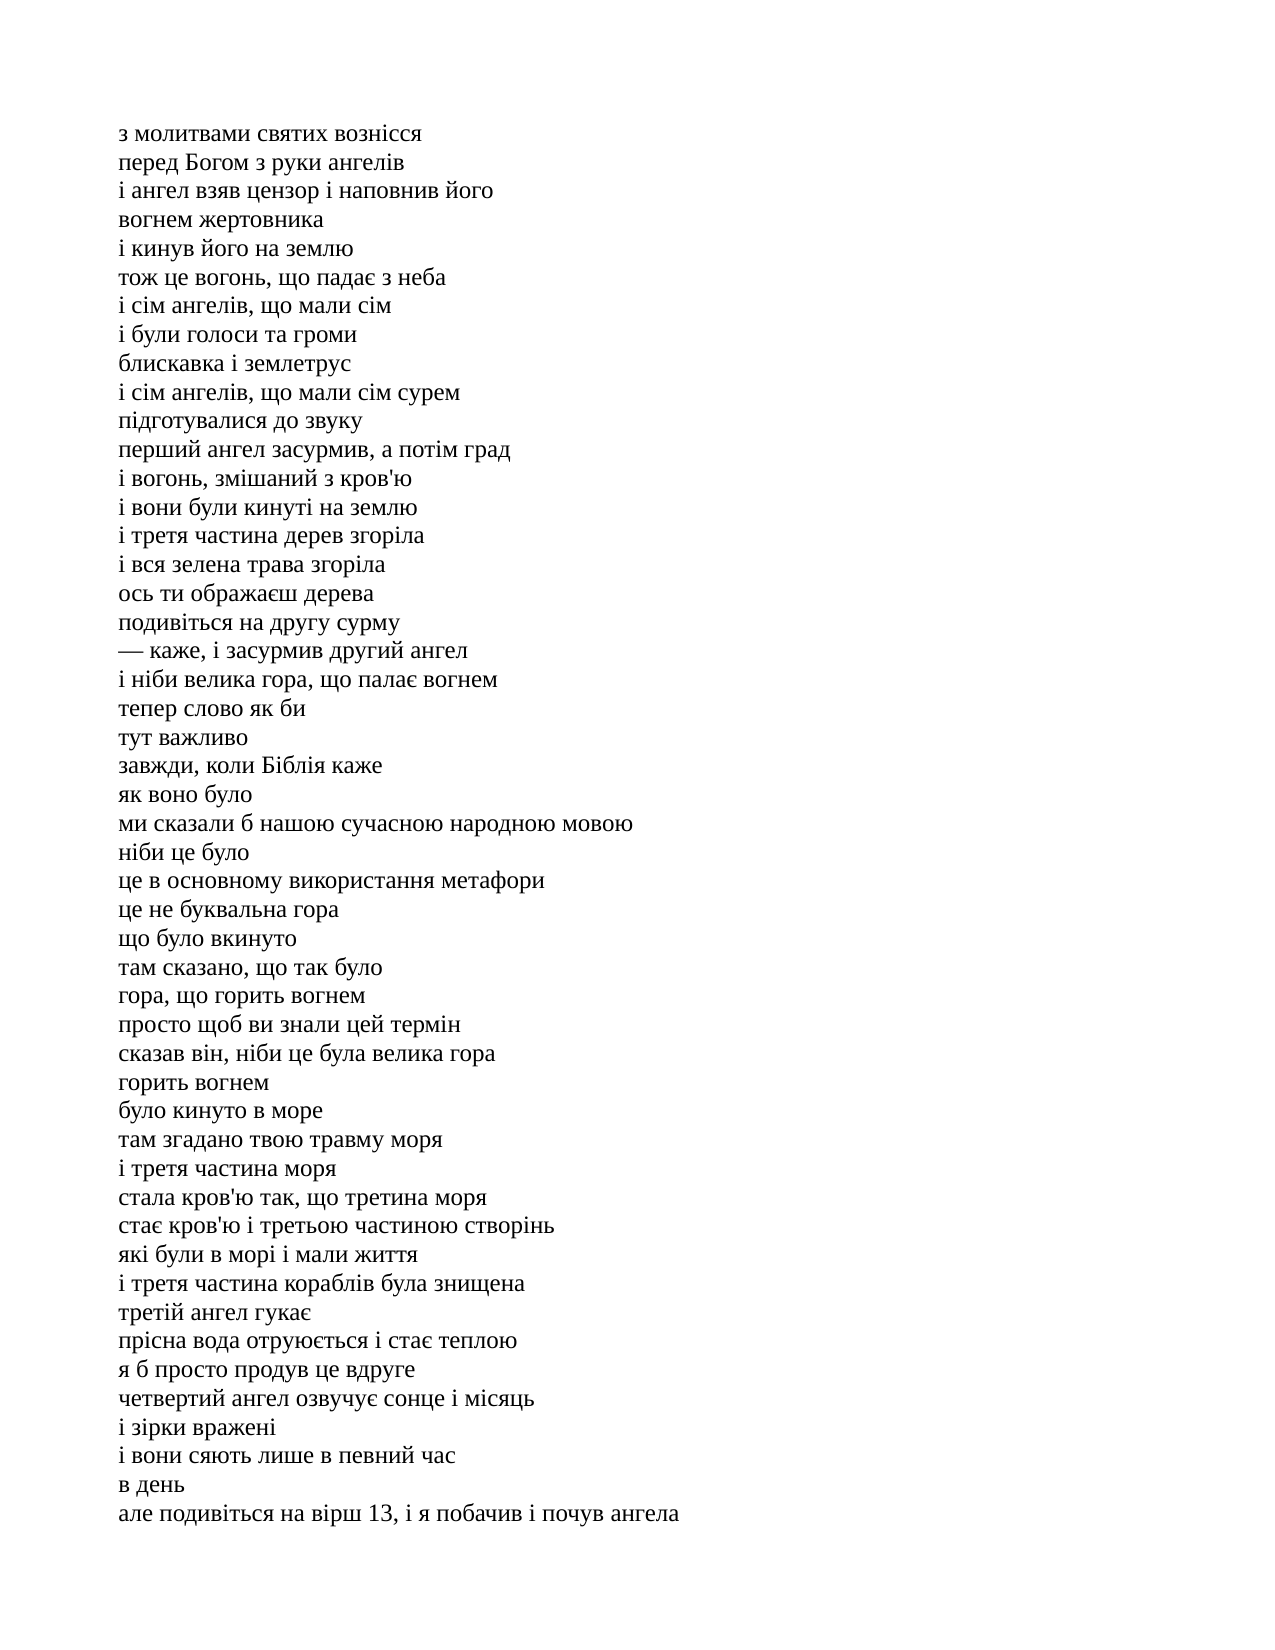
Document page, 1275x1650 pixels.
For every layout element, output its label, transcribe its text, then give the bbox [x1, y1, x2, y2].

text в день [118, 1469, 1157, 1498]
text і третя частина моря [118, 1153, 1157, 1182]
text ось ти ображаєш дерева [118, 578, 1157, 607]
text і вся зелена трава згоріла [118, 549, 1157, 578]
text просто щоб ви знали цей термін [118, 1009, 1157, 1038]
text і сім ангелів, що мали сім [118, 291, 1157, 319]
text стала кров'ю так, що третина моря [118, 1182, 1157, 1211]
text і третя частина дерев згоріла [118, 521, 1157, 549]
text як воно було [118, 779, 1157, 808]
text було кинуто в море [118, 1096, 1157, 1124]
text підготувалися до звуку [118, 406, 1157, 434]
text ніби це було [118, 837, 1157, 866]
text і сім ангелів, що мали сім сурем [118, 377, 1157, 406]
text і третя частина кораблів була знищена [118, 1268, 1157, 1297]
text тож це вогонь, що падає з неба [118, 262, 1157, 291]
text подивіться на другу сурму [118, 607, 1157, 636]
text і вогонь, змішаний з кров'ю [118, 463, 1157, 492]
text з молитвами святих вознісся [118, 118, 1157, 147]
text третій ангел гукає [118, 1297, 1157, 1326]
text що було вкинуто [118, 923, 1157, 952]
text блискавка і землетрус [118, 348, 1157, 377]
text і вони були кинуті на землю [118, 492, 1157, 521]
text — каже, і засурмив другий ангел [118, 636, 1157, 664]
text четвертий ангел озвучує сонце і місяць [118, 1383, 1157, 1412]
text вогнем жертовника [118, 204, 1157, 233]
text перший ангел засурмив, а потім град [118, 434, 1157, 463]
text сказав він, ніби це була велика гора [118, 1038, 1157, 1067]
text але подивіться на вірш 13, і я побачив і почув ангела [118, 1498, 1157, 1527]
text перед Богом з руки ангелів [118, 147, 1157, 176]
text і ніби велика гора, що палає вогнем [118, 664, 1157, 693]
text гора, що горить вогнем [118, 981, 1157, 1009]
text стає кров'ю і третьою частиною створінь [118, 1211, 1157, 1239]
text горить вогнем [118, 1067, 1157, 1096]
text я б просто продув це вдруге [118, 1354, 1157, 1383]
text і ангел взяв цензор і наповнив його [118, 176, 1157, 204]
text завжди, коли Біблія каже [118, 751, 1157, 779]
text там сказано, що так було [118, 952, 1157, 981]
text і були голоси та громи [118, 319, 1157, 348]
text ми сказали б нашою сучасною народною мовою [118, 808, 1157, 837]
text і вони сяють лише в певний час [118, 1441, 1157, 1469]
text тепер слово як би [118, 693, 1157, 722]
text тут важливо [118, 722, 1157, 751]
text і зірки вражені [118, 1412, 1157, 1441]
text це в основному використання метафори [118, 866, 1157, 894]
text прісна вода отруюється і стає теплою [118, 1326, 1157, 1354]
text і кинув його на землю [118, 233, 1157, 262]
text які були в морі і мали життя [118, 1239, 1157, 1268]
text це не буквальна гора [118, 894, 1157, 923]
text там згадано твою травму моря [118, 1124, 1157, 1153]
